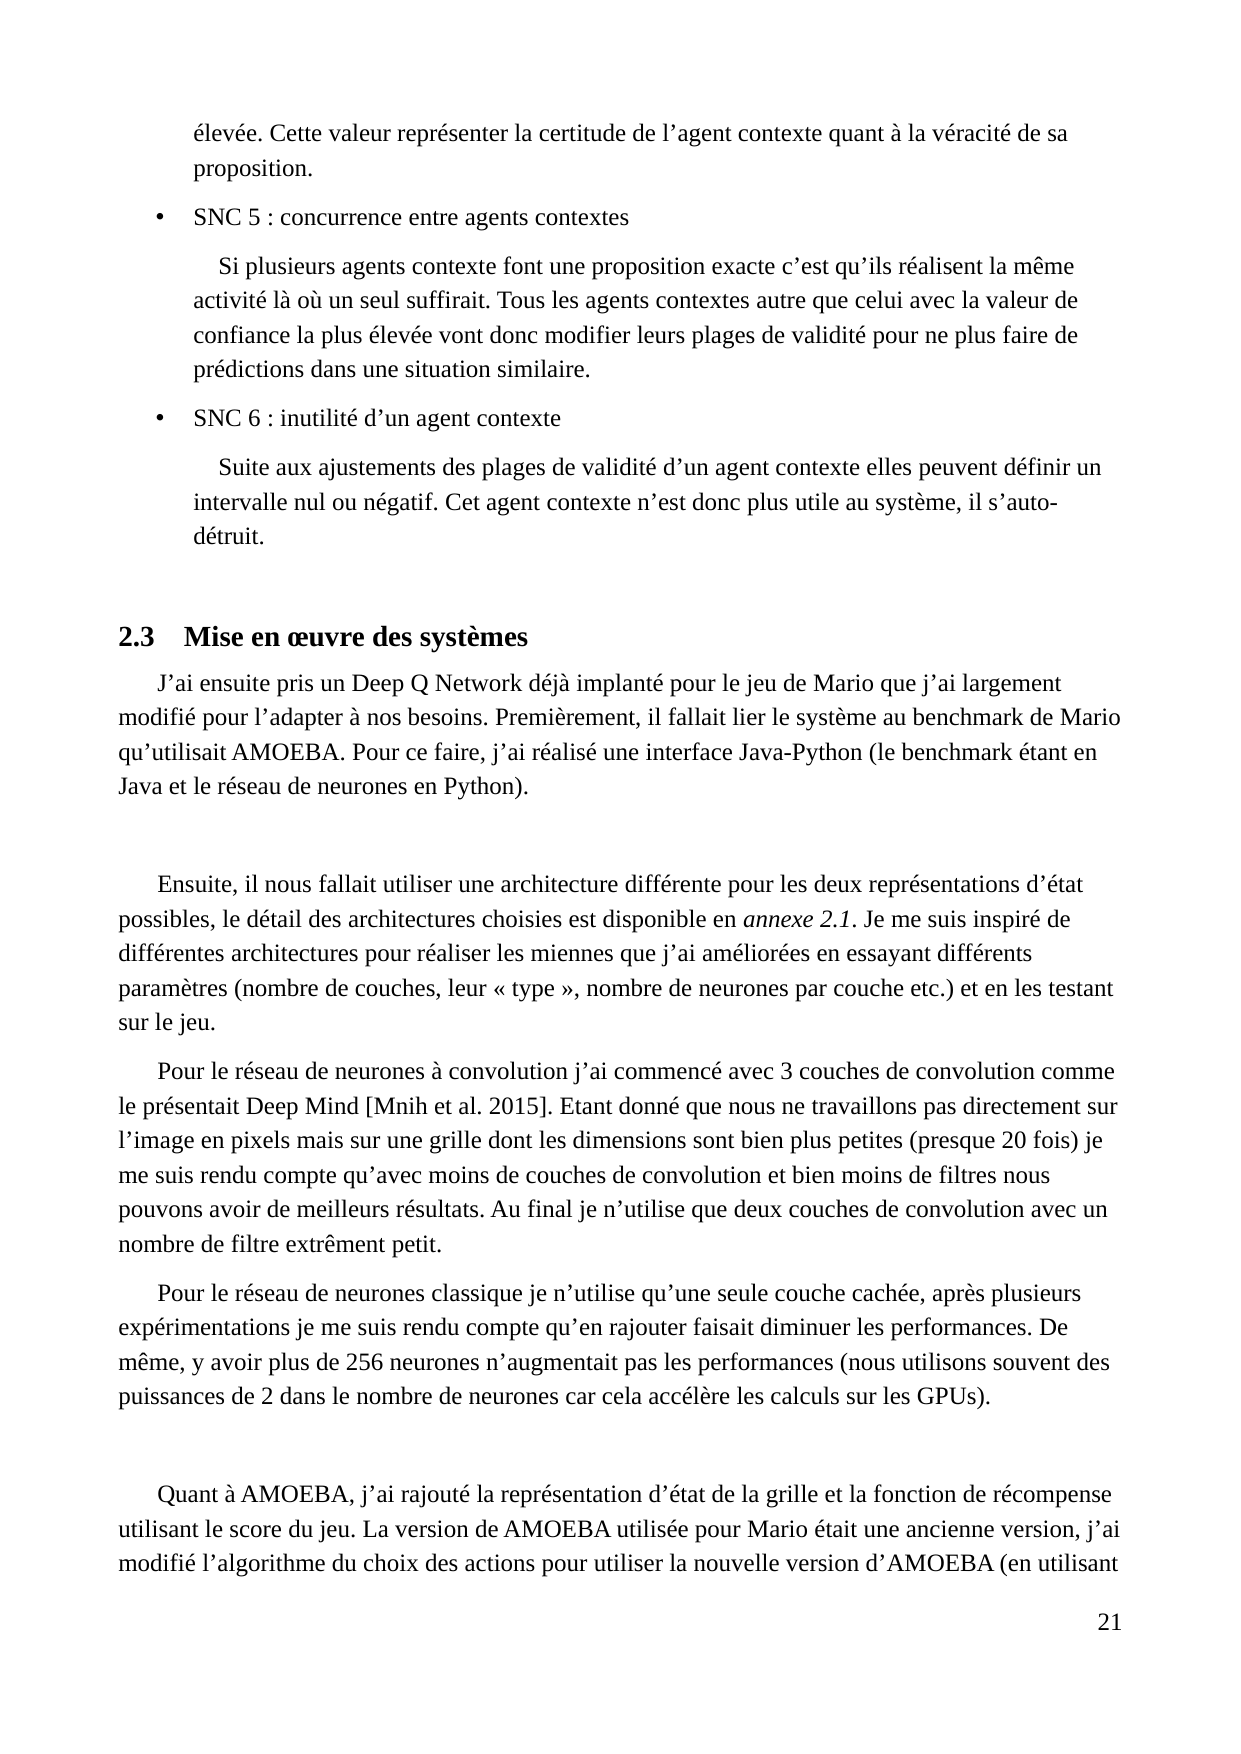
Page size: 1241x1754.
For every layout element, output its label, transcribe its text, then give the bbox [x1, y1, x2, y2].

subtitle 2.3 Mise en œuvre des systèmes [118, 619, 1122, 653]
text Pour le réseau de neurones classique je n’utilise qu’une seule couche cachée, après plusieurs expérimentations je me suis rendu compte qu’en rajouter faisait diminuer les performances. De même, y avoir plus de 256 neurones n’augmentait pas les performances (nous utilisons souvent des puissances de 2 dans le nombre de neurones car cela accélère les calculs sur les GPUs). [118, 1278, 1122, 1410]
text Quant à AMOEBA, j’ai rajouté la représentation d’état de la grille et la fonction de récompense utilisant le score du jeu. La version de AMOEBA utilisée pour Mario était une ancienne version, j’ai modifié l’algorithme du choix des actions pour utiliser la nouvelle version d’AMOEBA (en utilisant [118, 1479, 1122, 1577]
text J’ai ensuite pris un Deep Q Network déjà implanté pour le jeu de Mario que j’ai largement modifié pour l’adapter à nos besoins. Premièrement, il fallait lier le système au benchmark de Mario qu’utilisait AMOEBA. Pour ce faire, j’ai réalisé une interface Java-Python (le benchmark étant en Java et le réseau de neurones en Python). [118, 668, 1122, 800]
text Ensuite, il nous fallait utiliser une architecture différente pour les deux représentations d’état possibles, le détail des architectures choisies est disponible en annexe 2.1. Je me suis inspiré de différentes architectures pour réaliser les miennes que j’ai améliorées en essayant différents paramètres (nombre de couches, leur « type », nombre de neurones par couche etc.) et en les testant sur le jeu. [118, 869, 1122, 1036]
list Si plusieurs agents contexte font une proposition exacte c’est qu’ils réalisent la même activité là où un seul suffirait. Tous les agents contextes autre que celui avec la valeur de confiance la plus élevée vont donc modifier leurs plages de validité pour ne plus faire de prédictions dans une situation similaire. [156, 251, 1122, 383]
list SNC 6 : inutilité d’un agent contexte [156, 403, 1122, 432]
list élevée. Cette valeur représenter la certitude de l’agent contexte quant à la véracité de sa proposition. [156, 118, 1122, 181]
list SNC 5 : concurrence entre agents contextes [156, 202, 1122, 230]
text Pour le réseau de neurones à convolution j’ai commencé avec 3 couches de convolution comme le présentait Deep Mind [Mnih et al. 2015]. Etant donné que nous ne travaillons pas directement sur l’image en pixels mais sur une grille dont les dimensions sont bien plus petites (presque 20 fois) je me suis rendu compte qu’avec moins de couches de convolution et bien moins de filtres nous pouvons avoir de meilleurs résultats. Au final je n’utilise que deux couches de convolution avec un nombre de filtre extrêment petit. [118, 1056, 1122, 1257]
list Suite aux ajustements des plages de validité d’un agent contexte elles peuvent définir un intervalle nul ou négatif. Cet agent contexte n’est donc plus utile au système, il s’auto-détruit. [156, 452, 1122, 550]
